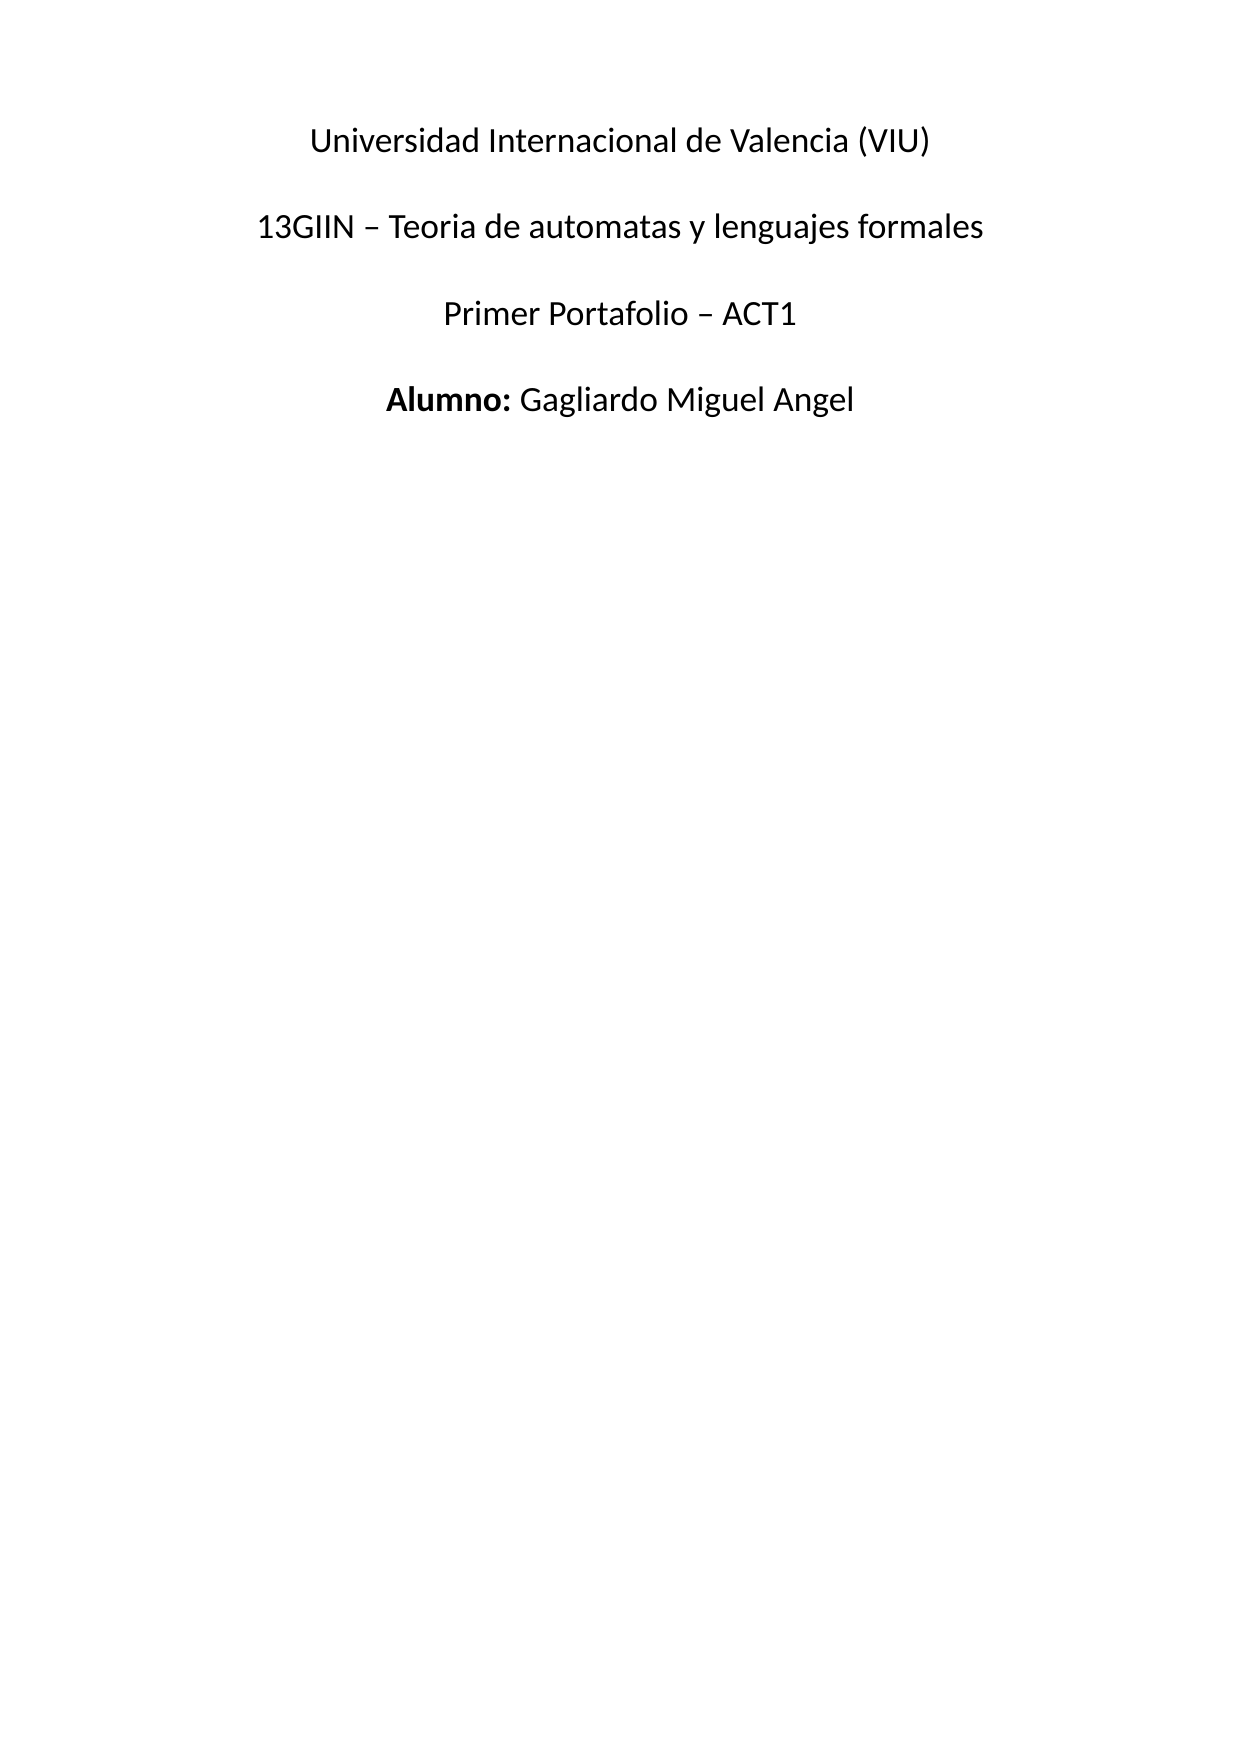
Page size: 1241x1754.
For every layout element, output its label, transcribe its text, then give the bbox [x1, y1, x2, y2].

text Alumno: Gagliardo Miguel Angel [118, 377, 1122, 421]
text 13GIIN – Teoria de automatas y lenguajes formales [118, 204, 1122, 248]
text Universidad Internacional de Valencia (VIU) [118, 118, 1122, 161]
text Primer Portafolio – ACT1 [118, 291, 1122, 334]
